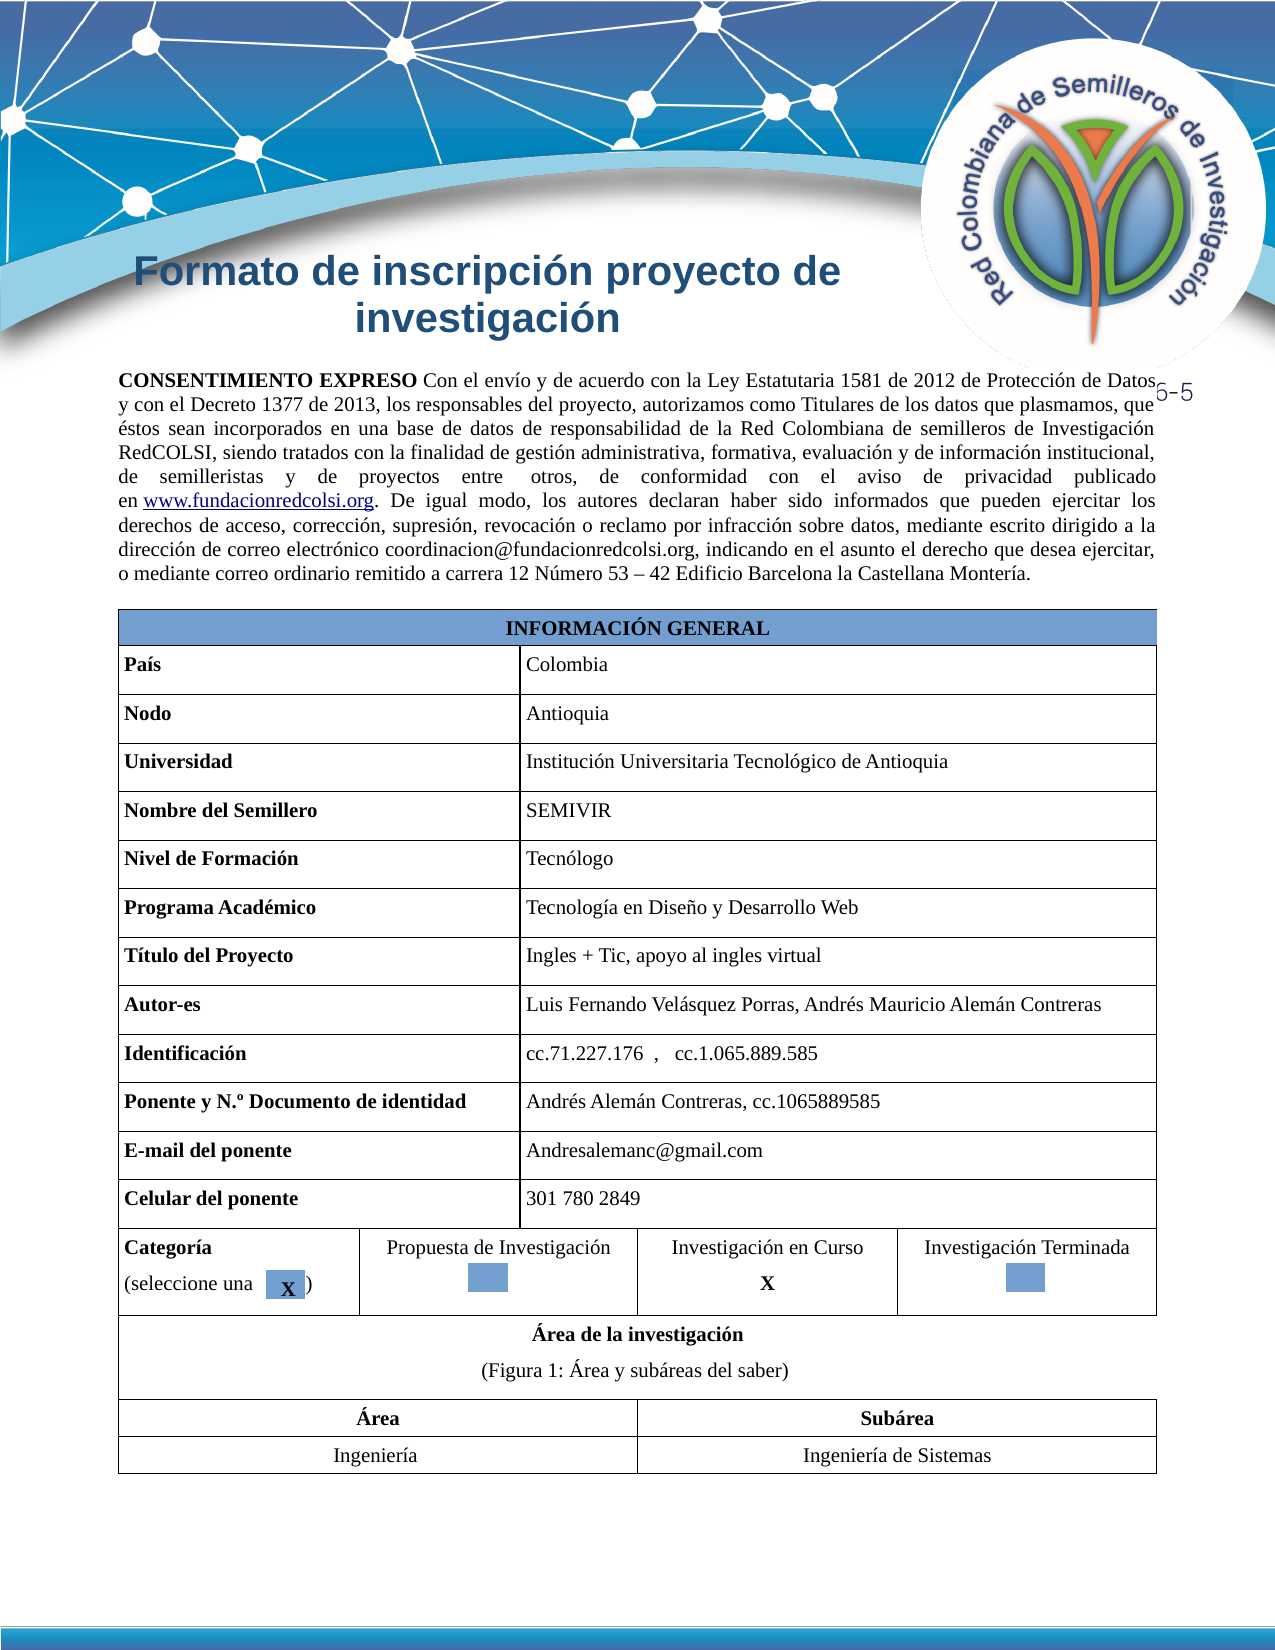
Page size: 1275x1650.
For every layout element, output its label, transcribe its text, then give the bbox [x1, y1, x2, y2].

table_cell Título del Proyecto [119, 938, 519, 985]
table_cell cc.71.227.176 , cc.1.065.889.585 [521, 1035, 1156, 1082]
table_cell Investigación Terminada [898, 1229, 1156, 1315]
table_cell 301 780 2849 [521, 1180, 1156, 1228]
table_cell Tecnología en Diseño y Desarrollo Web [521, 889, 1156, 937]
table_cell Área [119, 1400, 637, 1436]
table_cell Nivel de Formación [119, 841, 519, 888]
table_cell Área de la investigación (Figura 1: Área y subáreas del saber) [119, 1316, 1157, 1399]
table_cell Celular del ponente [119, 1180, 519, 1228]
table_header INFORMACIÓN GENERAL [119, 610, 1157, 645]
table_cell Propuesta de Investigación [360, 1229, 637, 1315]
table_cell Identificación [119, 1035, 519, 1082]
table_cell Nombre del Semillero [119, 792, 519, 839]
table_cell Institución Universitaria Tecnológico de Antioquia [521, 744, 1156, 791]
table_cell Nodo [119, 695, 519, 742]
table_cell Subárea [638, 1400, 1156, 1436]
table_cell Investigación en Curso X [638, 1229, 897, 1315]
table_cell Antioquia [521, 695, 1156, 742]
text CONSENTIMIENTO EXPRESO Con el envío y de acuerdo con la Ley Estatutaria 1581 de 2012 de Protección de Datos y con el Decreto 1377 de 2013, los responsables del proyecto, autorizamos como Titulares de los datos que plasmamos, que éstos sean incorporados en una base de datos de responsabilidad de la Red Colombiana de semilleros de Investigación RedCOLSI, siendo tratados con la finalidad de gestión administrativa, formativa, evaluación y de información institucional, de semilleristas y de proyectos entre otros, de conformidad con el aviso de privacidad publicado en www.fundacionredcolsi.org. De igual modo, los autores declaran haber sido informados que pueden ejercitar los derechos de acceso, corrección, supresión, revocación o reclamo por infracción sobre datos, mediante escrito dirigido a la dirección de correo electrónico coordinacion@fundacionredcolsi.org, indicando en el asunto el derecho que desea ejercitar, o mediante correo ordinario remitido a carrera 12 Número 53 – 42 Edificio Barcelona la Castellana Montería. [118, 368, 1157, 585]
table_cell Ingeniería [119, 1437, 637, 1472]
table_cell Ingeniería de Sistemas [638, 1437, 1156, 1472]
table_cell SEMIVIR [521, 792, 1156, 839]
table_cell Andresalemanc@gmail.com [521, 1132, 1156, 1179]
table_cell Universidad [119, 744, 519, 791]
table_cell Programa Académico [119, 889, 519, 937]
table_cell Andrés Alemán Contreras, cc.1065889585 [521, 1083, 1156, 1131]
table_cell E-mail del ponente [119, 1132, 519, 1179]
table_cell Categoría (seleccione una ) [119, 1229, 359, 1315]
table_cell Colombia [521, 646, 1156, 694]
table_cell País [119, 646, 519, 694]
table_cell Ingles + Tic, apoyo al ingles virtual [521, 938, 1156, 985]
table_cell Luis Fernando Velásquez Porras, Andrés Mauricio Alemán Contreras [521, 986, 1156, 1034]
table_cell Autor-es [119, 986, 519, 1034]
table_cell Tecnólogo [521, 841, 1156, 888]
table_cell Ponente y N.º Documento de identidad [119, 1083, 519, 1131]
